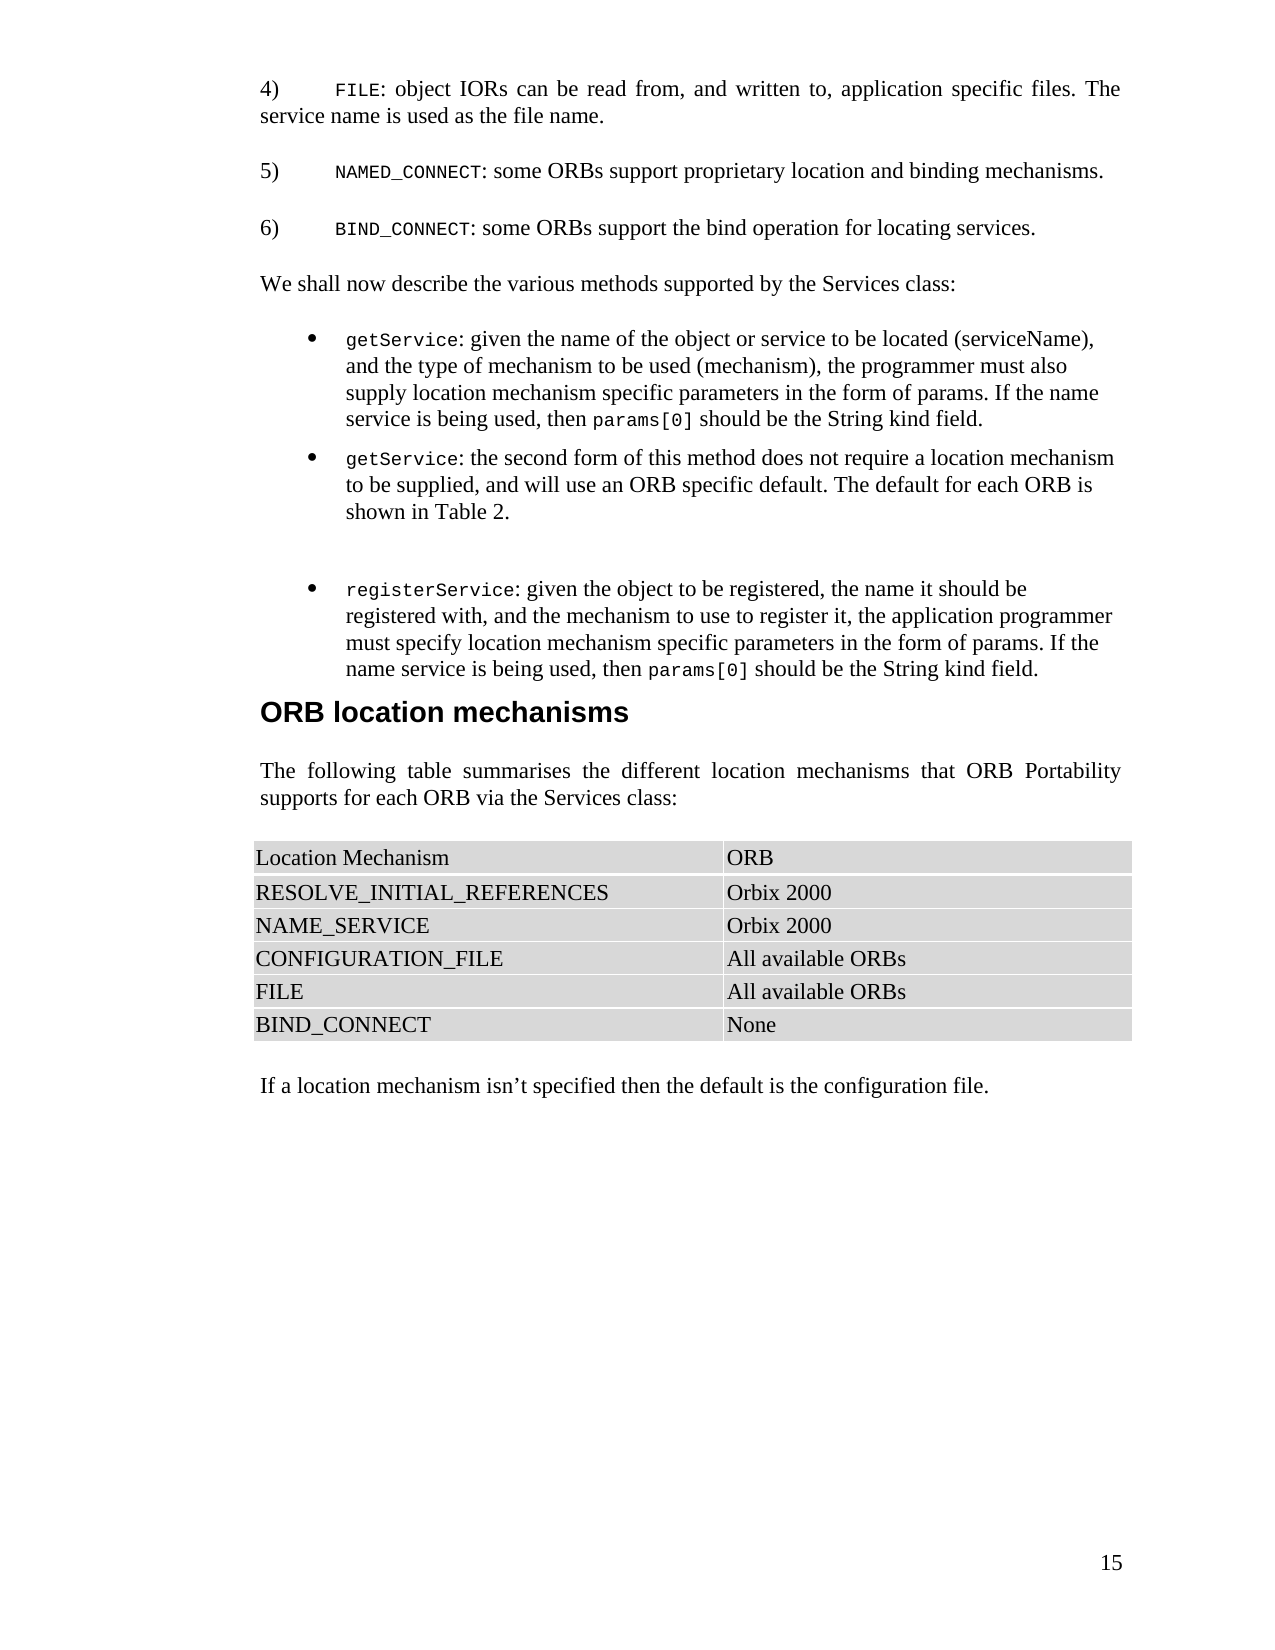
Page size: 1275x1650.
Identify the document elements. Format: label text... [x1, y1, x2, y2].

table_cell Orbix 2000 [724, 909, 1132, 941]
text The following table summarises the different location mechanisms that ORB Portability supports for each ORB via the Services class: [260, 757, 1122, 810]
table_cell RESOLVE_INITIAL_REFERENCES [254, 876, 723, 908]
table_cell NAME_SERVICE [254, 909, 723, 941]
table_cell All available ORBs [724, 942, 1132, 974]
subtitle ORB location mechanisms [148, 695, 1122, 728]
text If a location mechanism isn’t specified then the default is the configuration file. [260, 1072, 1122, 1098]
table_cell FILE [254, 975, 723, 1007]
table_header Location Mechanism [254, 841, 723, 873]
table_cell All available ORBs [724, 975, 1132, 1007]
table_cell None [724, 1009, 1132, 1041]
text 6) BIND_CONNECT: some ORBs support the bind operation for locating services. [260, 214, 1122, 241]
list getService: the second form of this method does not require a location mechanism to be supplied, and will use an ORB specific default. The default for each ORB is shown in Table 2. [308, 444, 1122, 524]
text We shall now describe the various methods supported by the Services class: [260, 270, 1122, 296]
list registerService: given the object to be registered, the name it should be registered with, and the mechanism to use to register it, the application programmer must specify location mechanism specific parameters in the form of params. If the name service is being used, then params[0] should be the String kind field. [308, 576, 1122, 682]
table_cell Orbix 2000 [724, 876, 1132, 908]
text 5) NAMED_CONNECT: some ORBs support proprietary location and binding mechanisms. [260, 157, 1122, 184]
table_header ORB [724, 841, 1132, 873]
table_cell CONFIGURATION_FILE [254, 942, 723, 974]
list getService: given the name of the object or service to be located (serviceName), and the type of mechanism to be used (mechanism), the programmer must also supply location mechanism specific parameters in the form of params. If the name service is being used, then params[0] should be the String kind field. [308, 325, 1122, 432]
text 4) FILE: object IORs can be read from, and written to, application specific files. The service name is used as the file name. [260, 75, 1122, 128]
table_cell BIND_CONNECT [254, 1009, 723, 1041]
